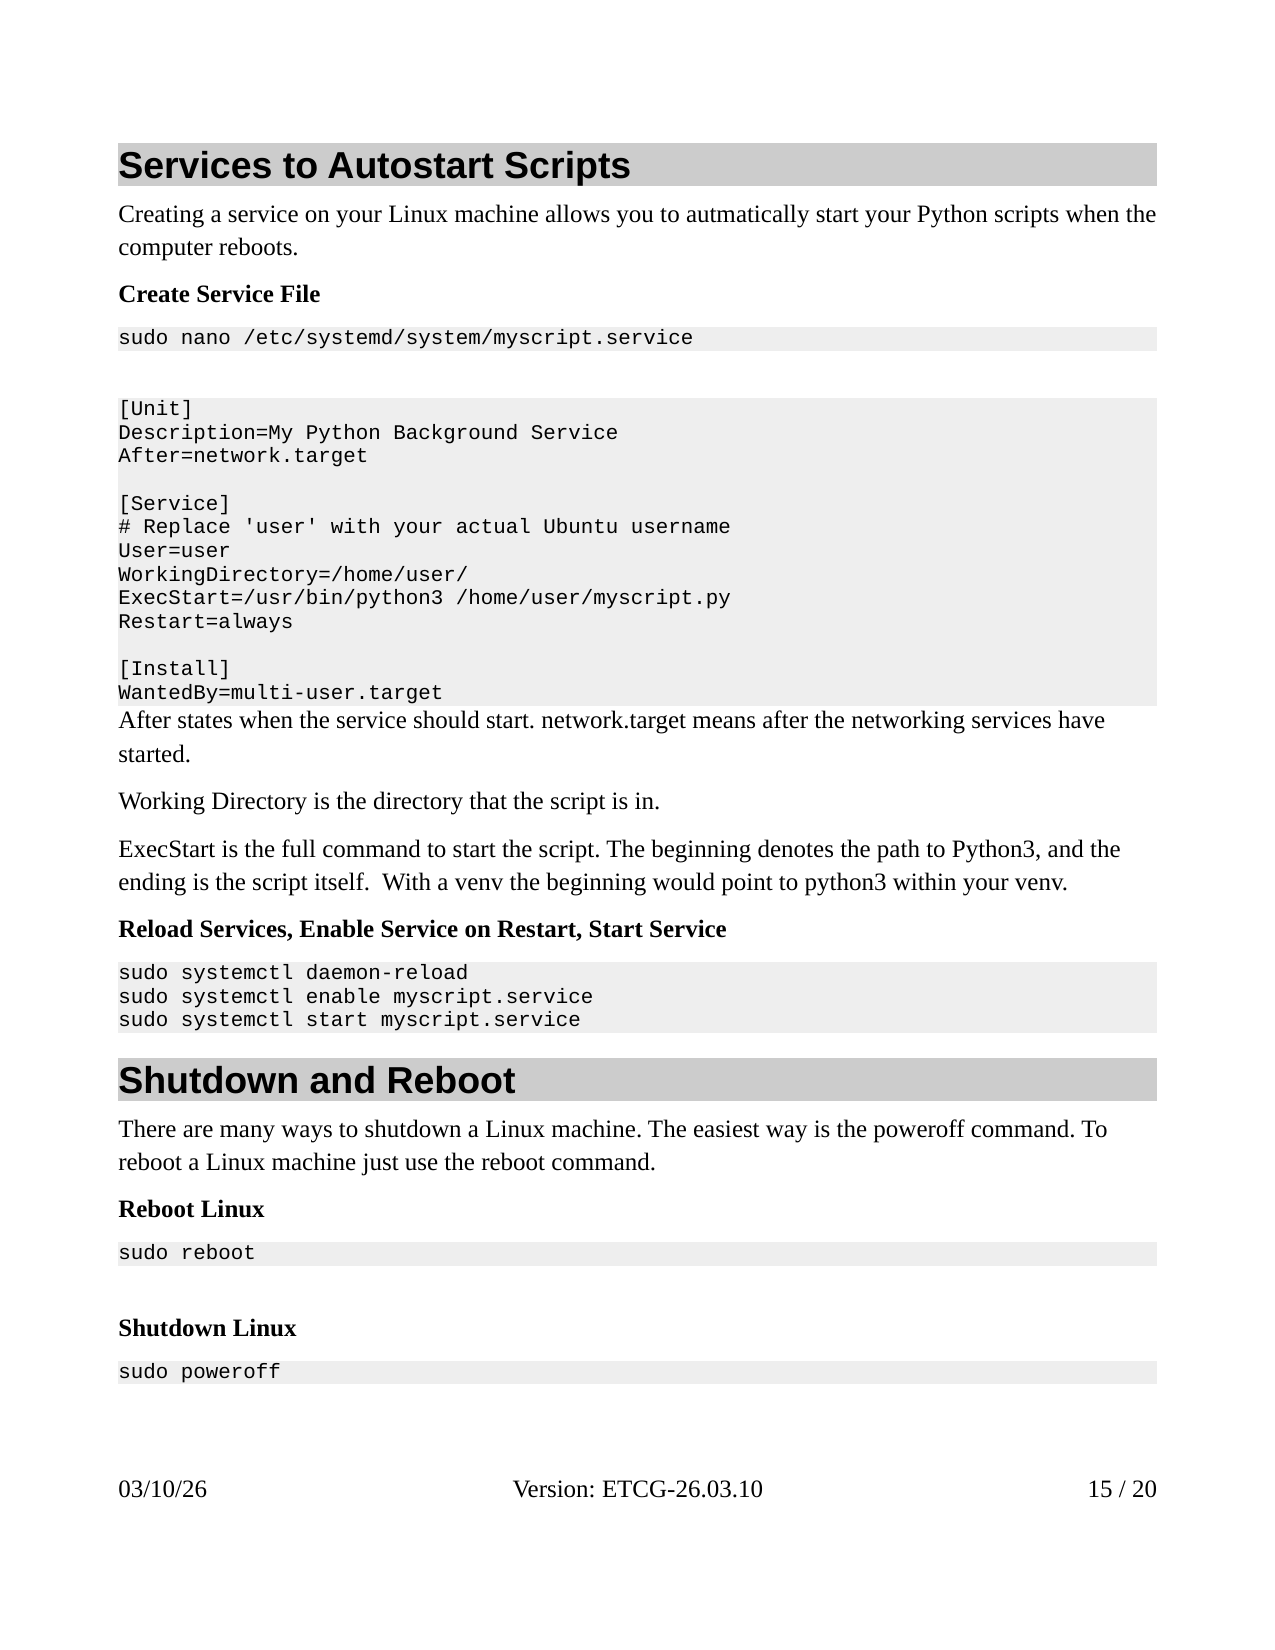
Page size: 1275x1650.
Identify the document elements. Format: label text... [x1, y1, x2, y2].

text Reload Services, Enable Service on Restart, Start Service [118, 914, 1157, 943]
text Shutdown Linux [118, 1313, 1157, 1342]
text ExecStart=/usr/bin/python3 /home/user/myscript.py [118, 587, 1157, 611]
text Working Directory is the directory that the script is in. [118, 786, 1157, 815]
text WantedBy=multi-user.target [118, 682, 1157, 706]
text Restart=always [118, 611, 1157, 635]
text [Install] [118, 658, 1157, 682]
text After states when the service should start. network.target means after the networking services have started. [118, 706, 1157, 767]
text Description=My Python Background Service [118, 422, 1157, 446]
text Creating a service on your Linux machine allows you to autmatically start your Python scripts when the computer reboots. [118, 199, 1157, 261]
text [Unit] [118, 398, 1157, 422]
text sudo reboot [118, 1242, 1157, 1266]
subtitle Shutdown and Reboot [118, 1058, 1157, 1101]
subtitle Services to Autostart Scripts [118, 143, 1157, 186]
text sudo systemctl enable myscript.service [118, 986, 1157, 1009]
text sudo poweroff [118, 1361, 1157, 1384]
text There are many ways to shutdown a Linux machine. The easiest way is the poweroff command. To reboot a Linux machine just use the reboot command. [118, 1114, 1157, 1175]
text Create Service File [118, 279, 1157, 308]
text sudo nano /etc/systemd/system/myscript.service [118, 327, 1157, 351]
text WorkingDirectory=/home/user/ [118, 564, 1157, 587]
text User=user [118, 540, 1157, 564]
text ExecStart is the full command to start the script. The beginning denotes the path to Python3, and the ending is the script itself. With a venv the beginning would point to python3 within your venv. [118, 834, 1157, 896]
text Reboot Linux [118, 1194, 1157, 1223]
text [Service] [118, 493, 1157, 516]
text After=network.target [118, 446, 1157, 469]
text sudo systemctl daemon-reload [118, 962, 1157, 986]
text # Replace 'user' with your actual Ubuntu username [118, 516, 1157, 540]
text sudo systemctl start myscript.service [118, 1009, 1157, 1033]
